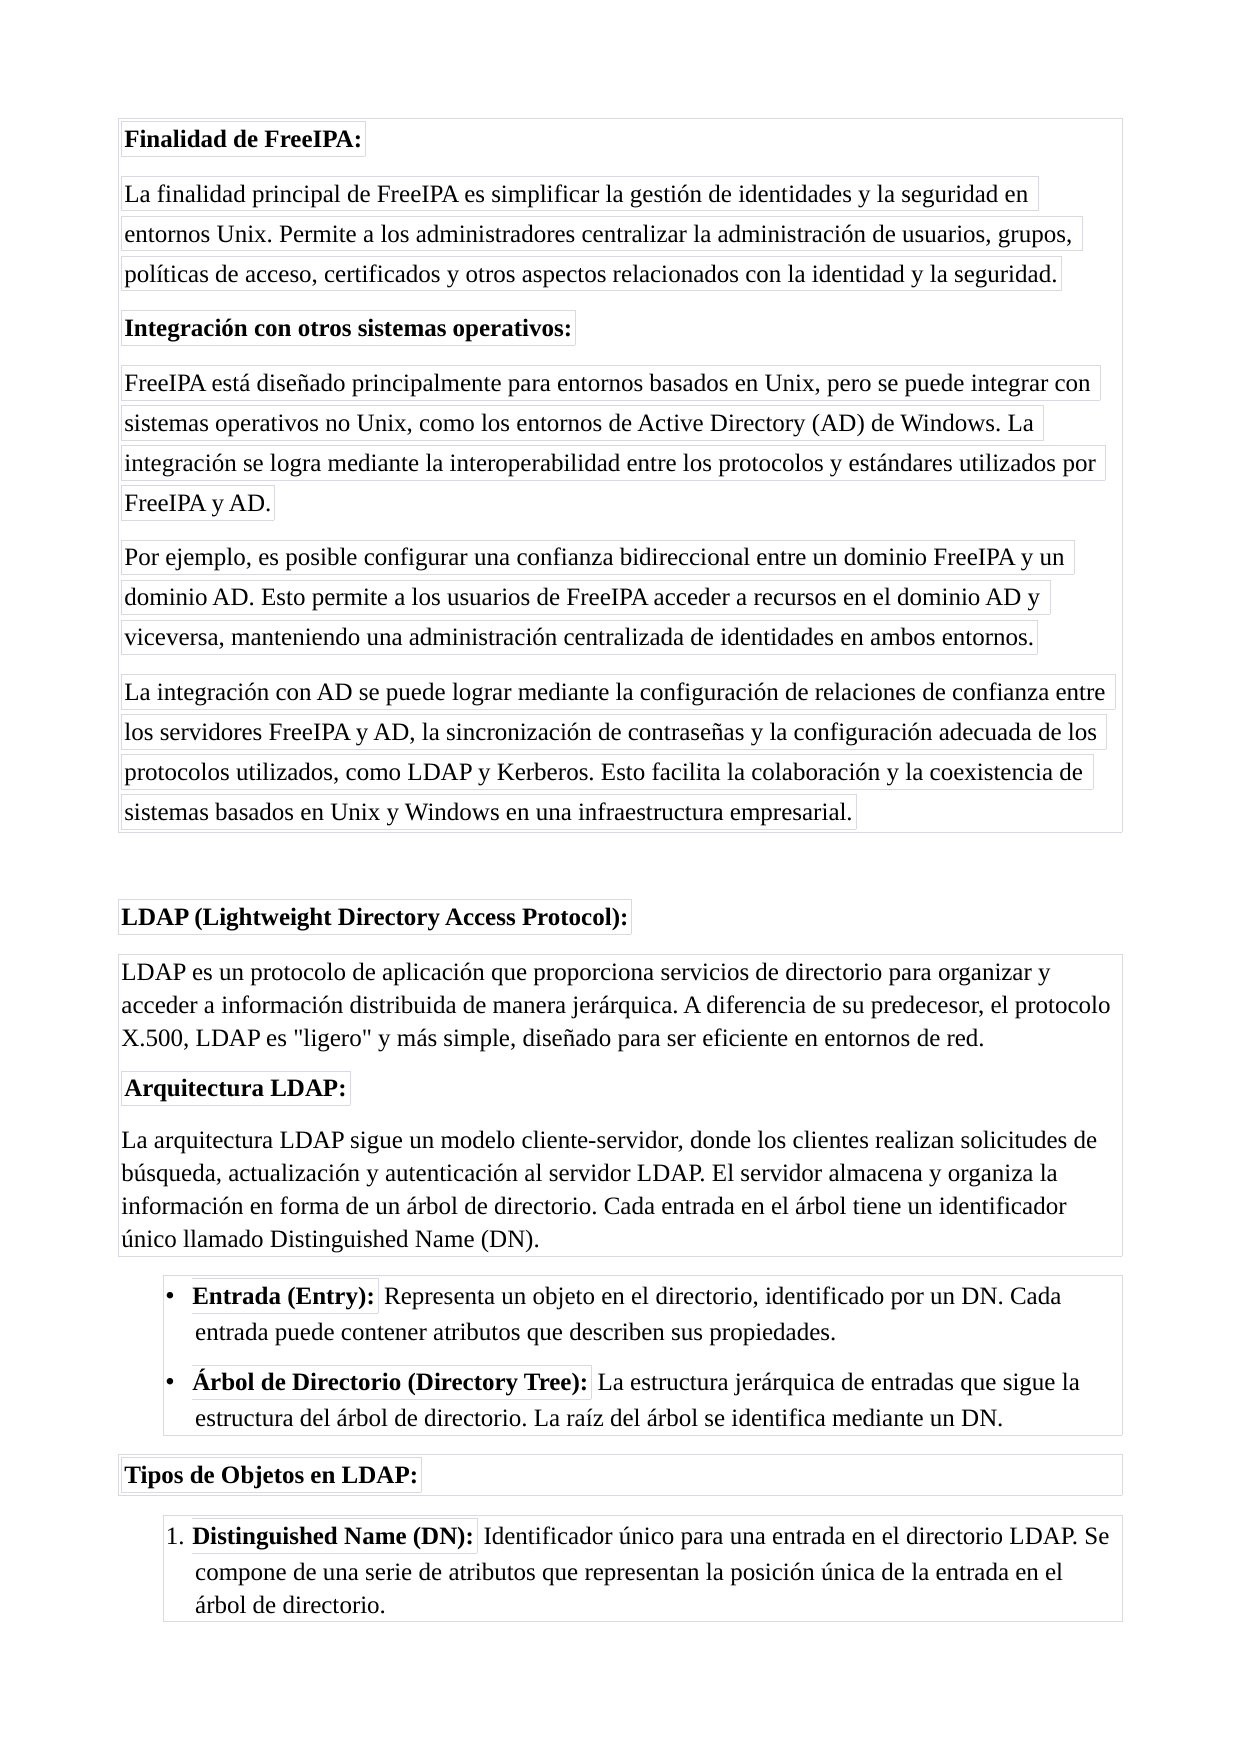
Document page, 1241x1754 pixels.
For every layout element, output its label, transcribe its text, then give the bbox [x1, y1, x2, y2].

text Tipos de Objetos en LDAP: [119, 1455, 1122, 1495]
text FreeIPA está diseñado principalmente para entornos basados en Unix, pero se puede integrar con sistemas operativos no Unix, como los entornos de Active Directory (AD) de Windows. La integración se logra mediante la interoperabilidad entre los protocolos y estándares utilizados por FreeIPA y AD. [119, 362, 1122, 520]
text La finalidad principal de FreeIPA es simplificar la gestión de identidades y la seguridad en entornos Unix. Permite a los administradores centralizar la administración de usuarios, grupos, políticas de acceso, certificados y otros aspectos relacionados con la identidad y la seguridad. [119, 173, 1122, 291]
list Distinguished Name (DN): Identificador único para una entrada en el directorio LDAP. Se compone de una serie de atributos que representan la posición única de la entrada en el árbol de directorio. [164, 1516, 1122, 1621]
text LDAP (Lightweight Directory Access Protocol): [119, 900, 631, 934]
text Arquitectura LDAP: [119, 1067, 1122, 1105]
text Por ejemplo, es posible configurar una confianza bidireccional entre un dominio FreeIPA y un dominio AD. Esto permite a los usuarios de FreeIPA acceder a recursos en el dominio AD y viceversa, manteniendo una administración centralizada de identidades en ambos entornos. [119, 536, 1122, 654]
list Entrada (Entry): Representa un objeto en el directorio, identificado por un DN. Cada entrada puede contener atributos que describen sus propiedades. [164, 1276, 1122, 1346]
text La integración con AD se puede lograr mediante la configuración de relaciones de confianza entre los servidores FreeIPA y AD, la sincronización de contraseñas y la configuración adecuada de los protocolos utilizados, como LDAP y Kerberos. Esto facilita la colaboración y la coexistencia de sistemas basados en Unix y Windows en una infraestructura empresarial. [119, 671, 1122, 832]
text [632, 899, 1122, 934]
text LDAP es un protocolo de aplicación que proporciona servicios de directorio para organizar y acceder a información distribuida de manera jerárquica. A diferencia de su predecesor, el protocolo X.500, LDAP es "ligero" y más simple, diseñado para ser eficiente en entornos de red. [119, 955, 1122, 1052]
list Árbol de Directorio (Directory Tree): La estructura jerárquica de entradas que sigue la estructura del árbol de directorio. La raíz del árbol se identifica mediante un DN. [164, 1361, 1122, 1435]
text La arquitectura LDAP sigue un modelo cliente-servidor, donde los clientes realizan solicitudes de búsqueda, actualización y autenticación al servidor LDAP. El servidor almacena y organiza la información en forma de un árbol de directorio. Cada entrada en el árbol tiene un identificador único llamado Distinguished Name (DN). [119, 1122, 1122, 1256]
text Integración con otros sistemas operativos: [119, 307, 1122, 345]
text Finalidad de FreeIPA: [119, 119, 1122, 156]
